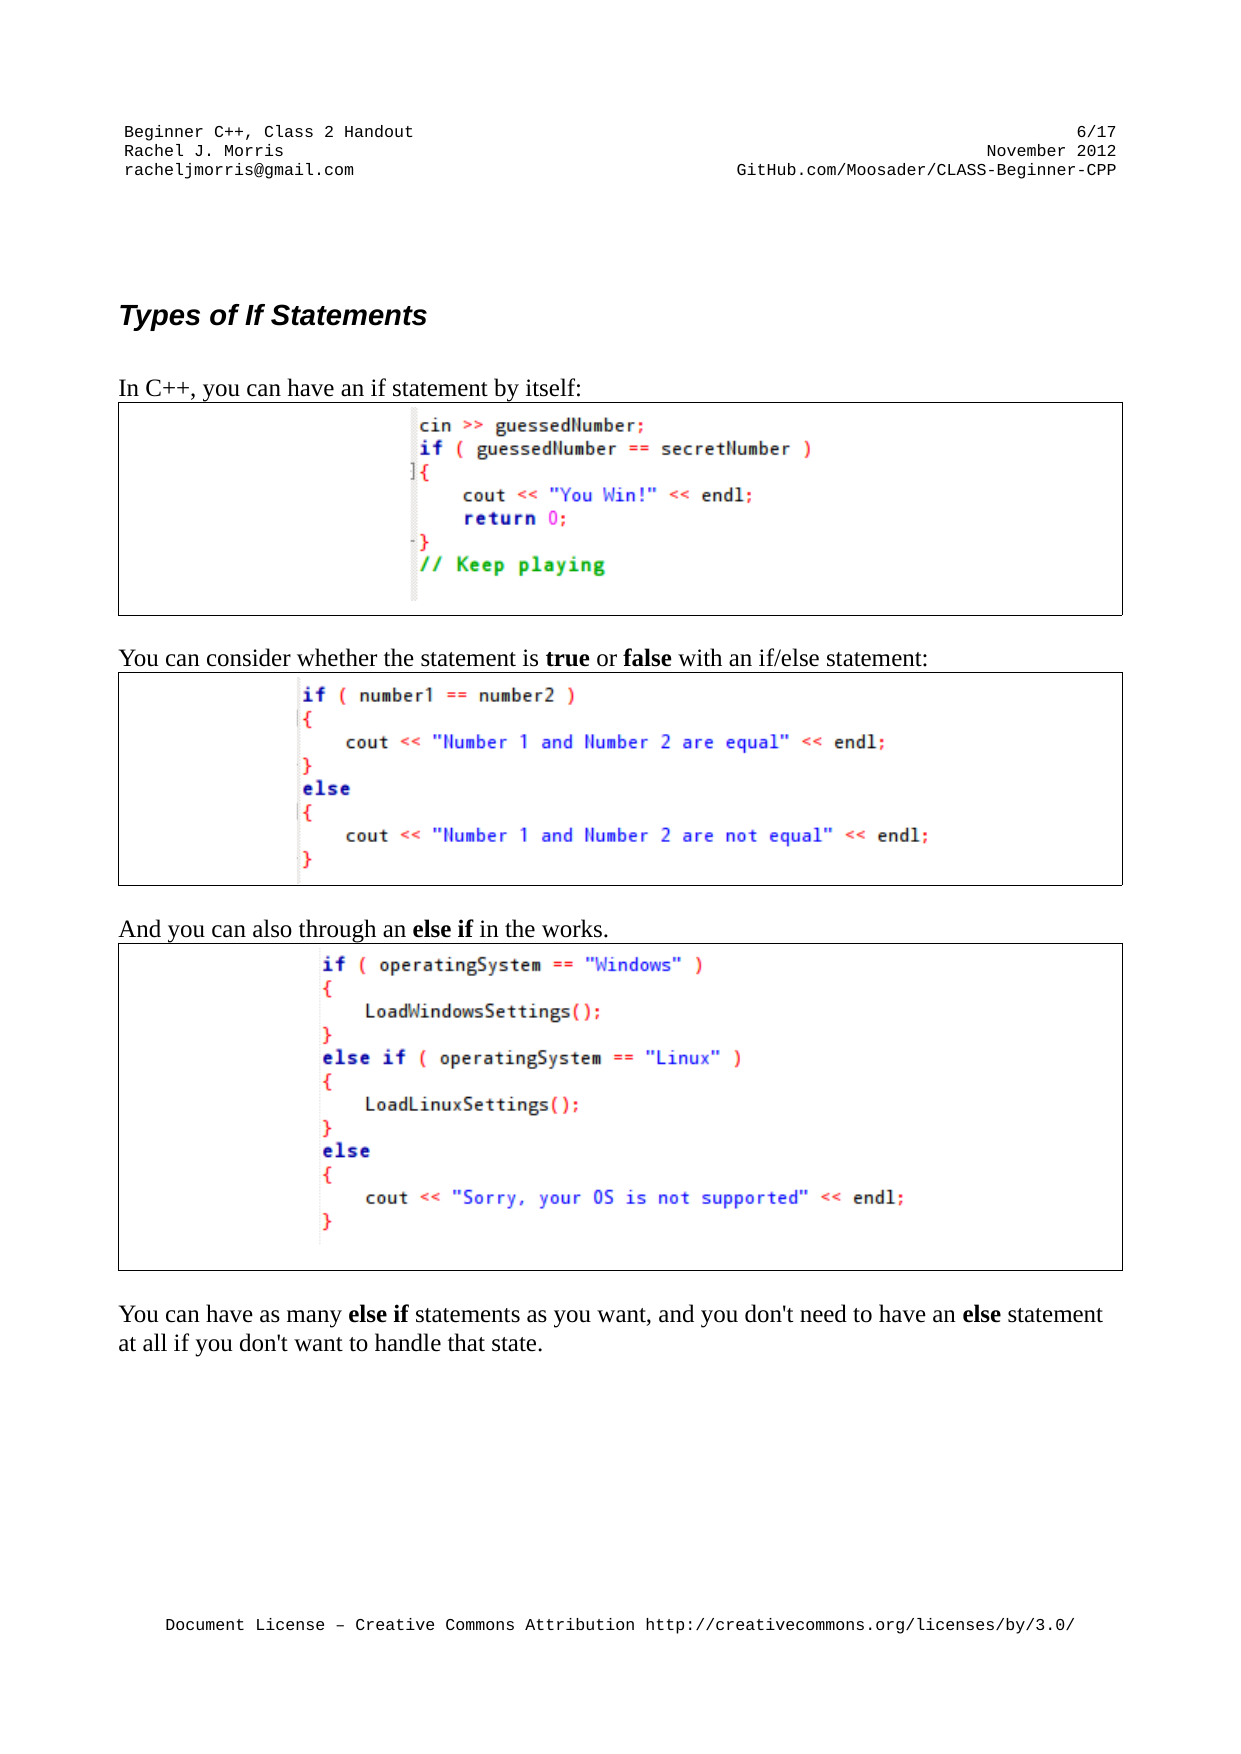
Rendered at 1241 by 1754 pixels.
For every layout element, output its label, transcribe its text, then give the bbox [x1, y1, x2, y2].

text In C++, you can have an if statement by itself: [118, 373, 1122, 402]
table_header [119, 403, 1122, 407]
table_header [119, 944, 1122, 1270]
text And you can also through an else if in the works. [118, 914, 1122, 942]
picture [319, 948, 921, 1246]
table_header [119, 408, 1122, 614]
picture [296, 677, 944, 884]
text You can have as many else if statements as you want, and you don't need to have an else statement at all if you don't want to handle that state. [118, 1299, 1122, 1357]
subtitle Types of If Statements [118, 298, 1122, 332]
text You can consider whether the statement is true or false with an if/else statement: [118, 643, 1122, 672]
picture [410, 407, 830, 601]
table_header [119, 673, 1122, 883]
